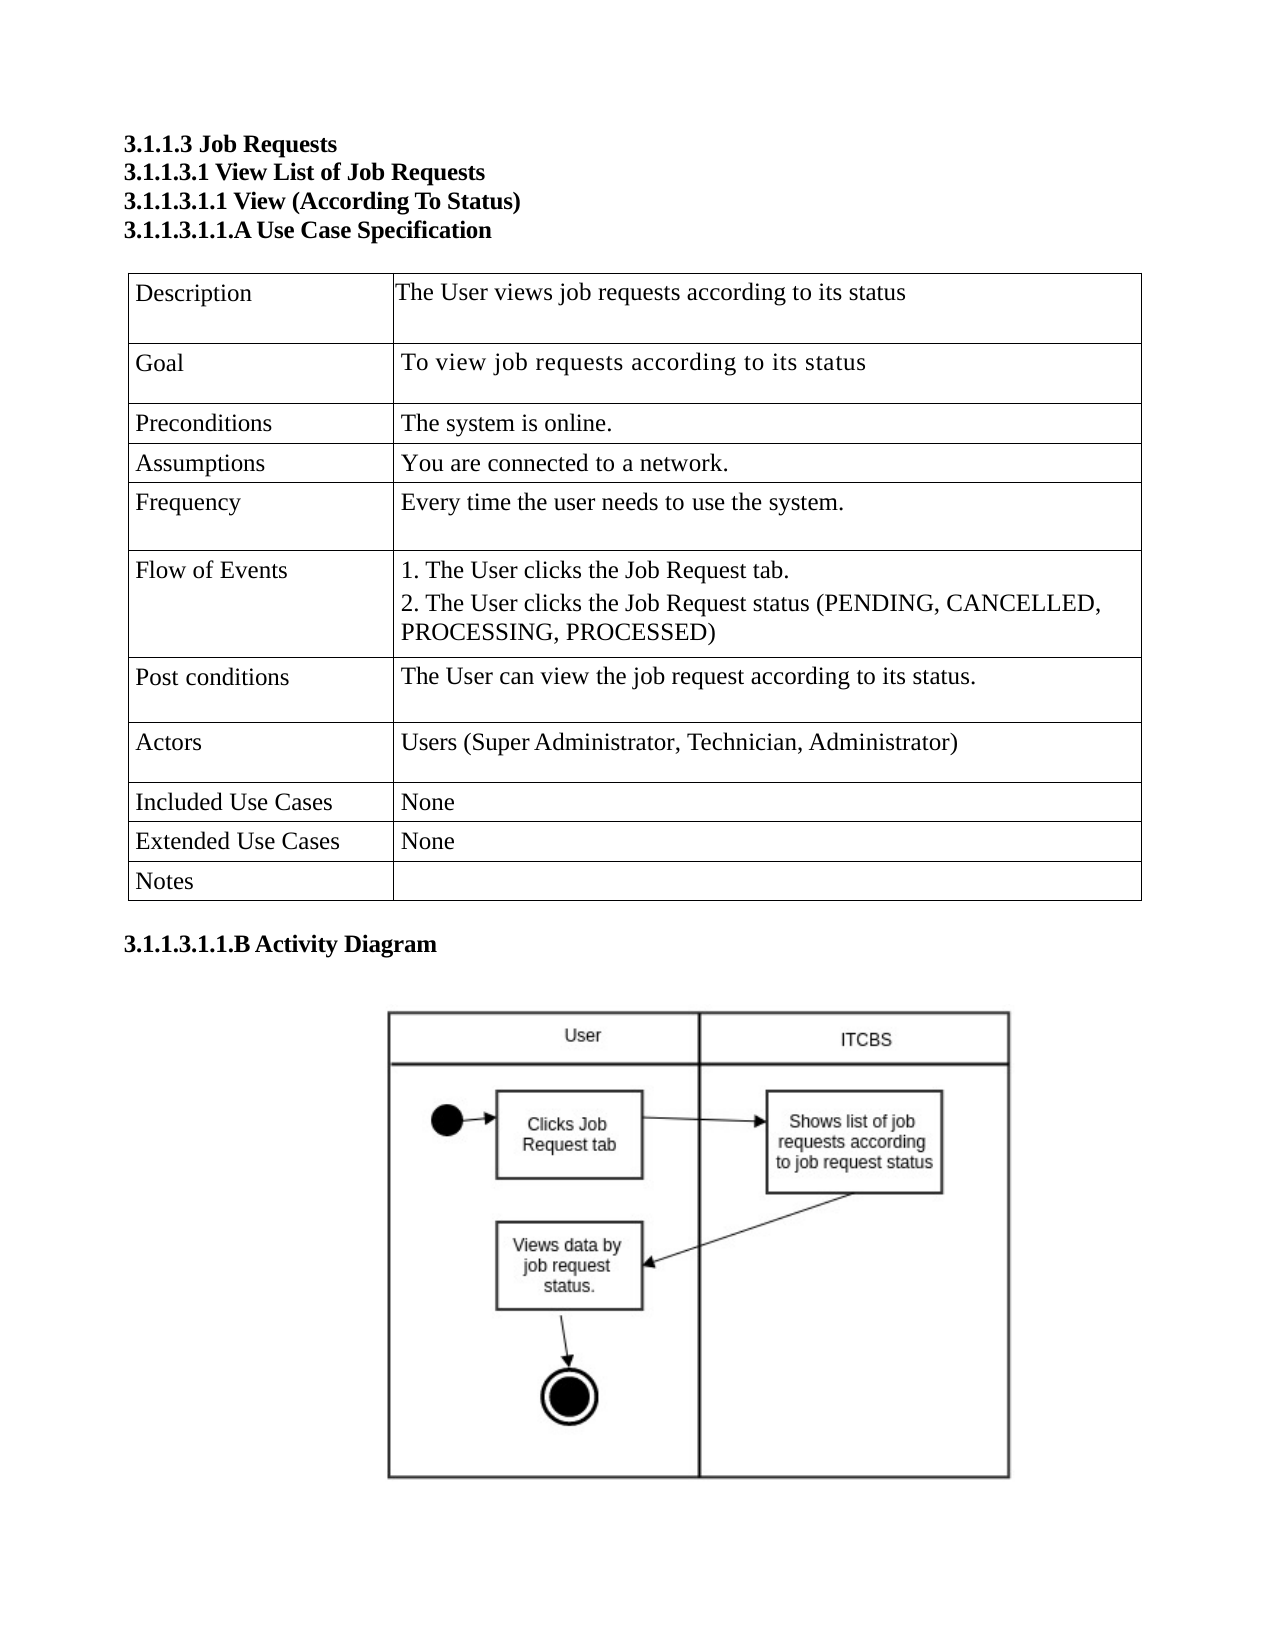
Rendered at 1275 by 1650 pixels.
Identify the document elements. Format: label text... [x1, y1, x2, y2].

table_cell Included Use Cases [129, 783, 393, 821]
table_cell Preconditions [129, 404, 393, 442]
table_cell None [394, 822, 1141, 861]
table_cell Frequency [129, 483, 393, 549]
text 3.1.1.3.1.1.A Use Case Specification [123, 215, 1096, 244]
text 3.1.1.3.1.1 View (According To Status) [123, 186, 1096, 215]
table_cell To view job requests according to its status [394, 344, 1141, 403]
table_cell Every time the user needs to use the system. [394, 483, 1141, 549]
table_cell The User can view the job request according to its status. [394, 658, 1141, 722]
table_cell Notes [129, 862, 393, 900]
table_cell Flow of Events [129, 551, 393, 657]
table_cell [394, 862, 1141, 900]
table_cell Assumptions [129, 444, 393, 482]
table_cell 1. The User clicks the Job Request tab. 2. The User clicks the Job Request status (PENDING, CANCELLED, PROCESSING, PROCESSED) [394, 551, 1141, 657]
text 3.1.1.3.1 View List of Job Requests [123, 157, 1096, 186]
table_cell Users (Super Administrator, Technician, Administrator) [394, 723, 1141, 781]
text 3.1.1.3.1.1.B Activity Diagram [123, 929, 1096, 958]
table_cell Goal [129, 344, 393, 403]
table_header Description [129, 274, 393, 343]
table_header The User views job requests according to its status [394, 274, 1141, 343]
text 3.1.1.3 Job Requests [123, 129, 1096, 157]
table_cell None [394, 783, 1141, 821]
table_cell The system is online. [394, 404, 1141, 442]
table_cell Post conditions [129, 658, 393, 722]
table_cell Actors [129, 723, 393, 781]
picture [142, 1004, 1045, 1512]
table_cell You are connected to a network. [394, 444, 1141, 482]
table_cell Extended Use Cases [129, 822, 393, 861]
